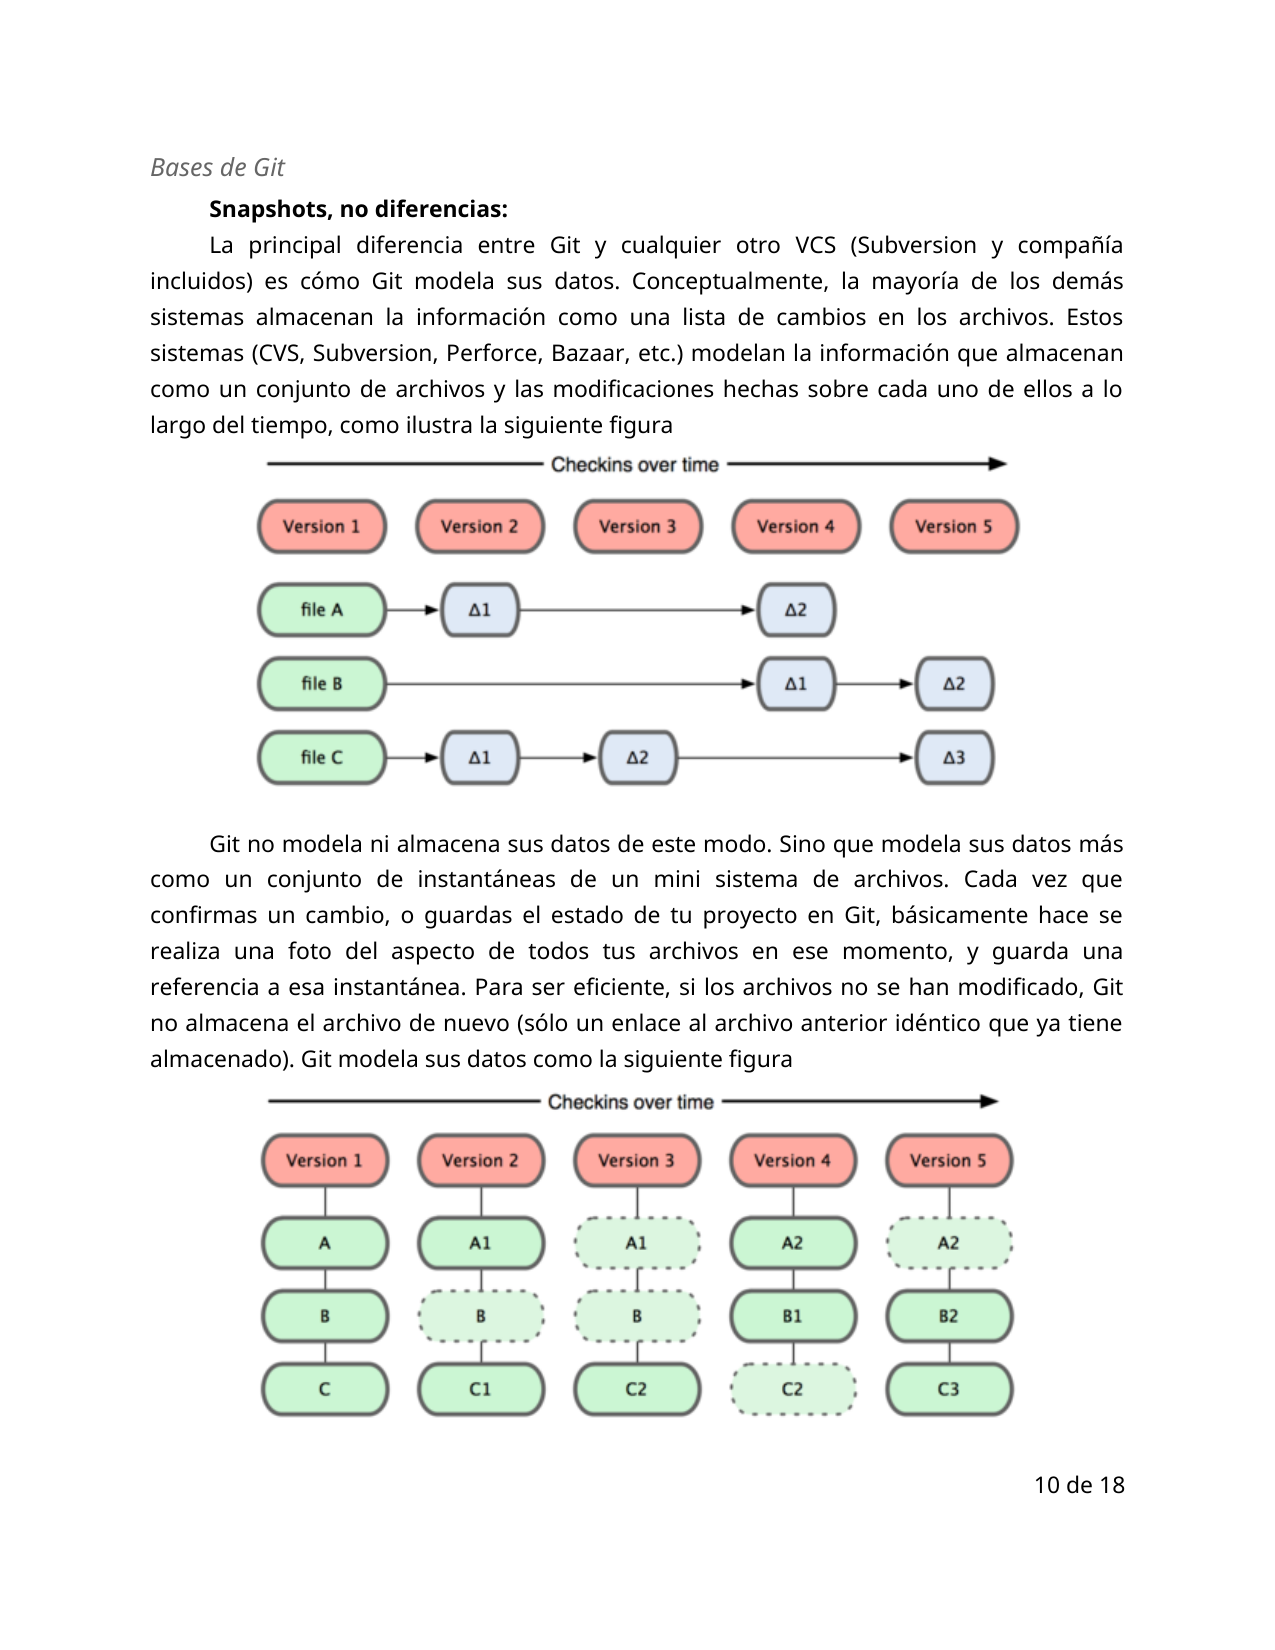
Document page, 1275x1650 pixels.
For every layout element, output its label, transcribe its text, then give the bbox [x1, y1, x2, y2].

text Git no modela ni almacena sus datos de este modo. Sino que modela sus datos más como un conjunto de instantáneas de un mini sistema de archivos. Cada vez que confirmas un cambio, o guardas el estado de tu proyecto en Git, básicamente hace se realiza una foto del aspecto de todos tus archivos en ese momento, y guarda una referencia a esa instantánea. Para ser eficiente, si los archivos no se han modificado, Git no almacena el archivo de nuevo (sólo un enlace al archivo anterior idéntico que ya tiene almacenado). Git modela sus datos como la siguiente figura [150, 827, 1125, 1074]
text Snapshots, no diferencias: [150, 193, 1125, 224]
picture [254, 445, 1022, 787]
text La principal diferencia entre Git y cualquier otro VCS (Subversion y compañía incluidos) es cómo Git modela sus datos. Conceptualmente, la mayoría de los demás sistemas almacenan la información como una lista de cambios en los archivos. Estos sistemas (CVS, Subversion, Perforce, Bazaar, etc.) modelan la información que almacenan como un conjunto de archivos y las modificaciones hechas sobre cada uno de ellos a lo largo del tiempo, como ilustra la siguiente figura [150, 229, 1125, 440]
picture [258, 1082, 1016, 1419]
subtitle Bases de Git [150, 150, 1125, 184]
